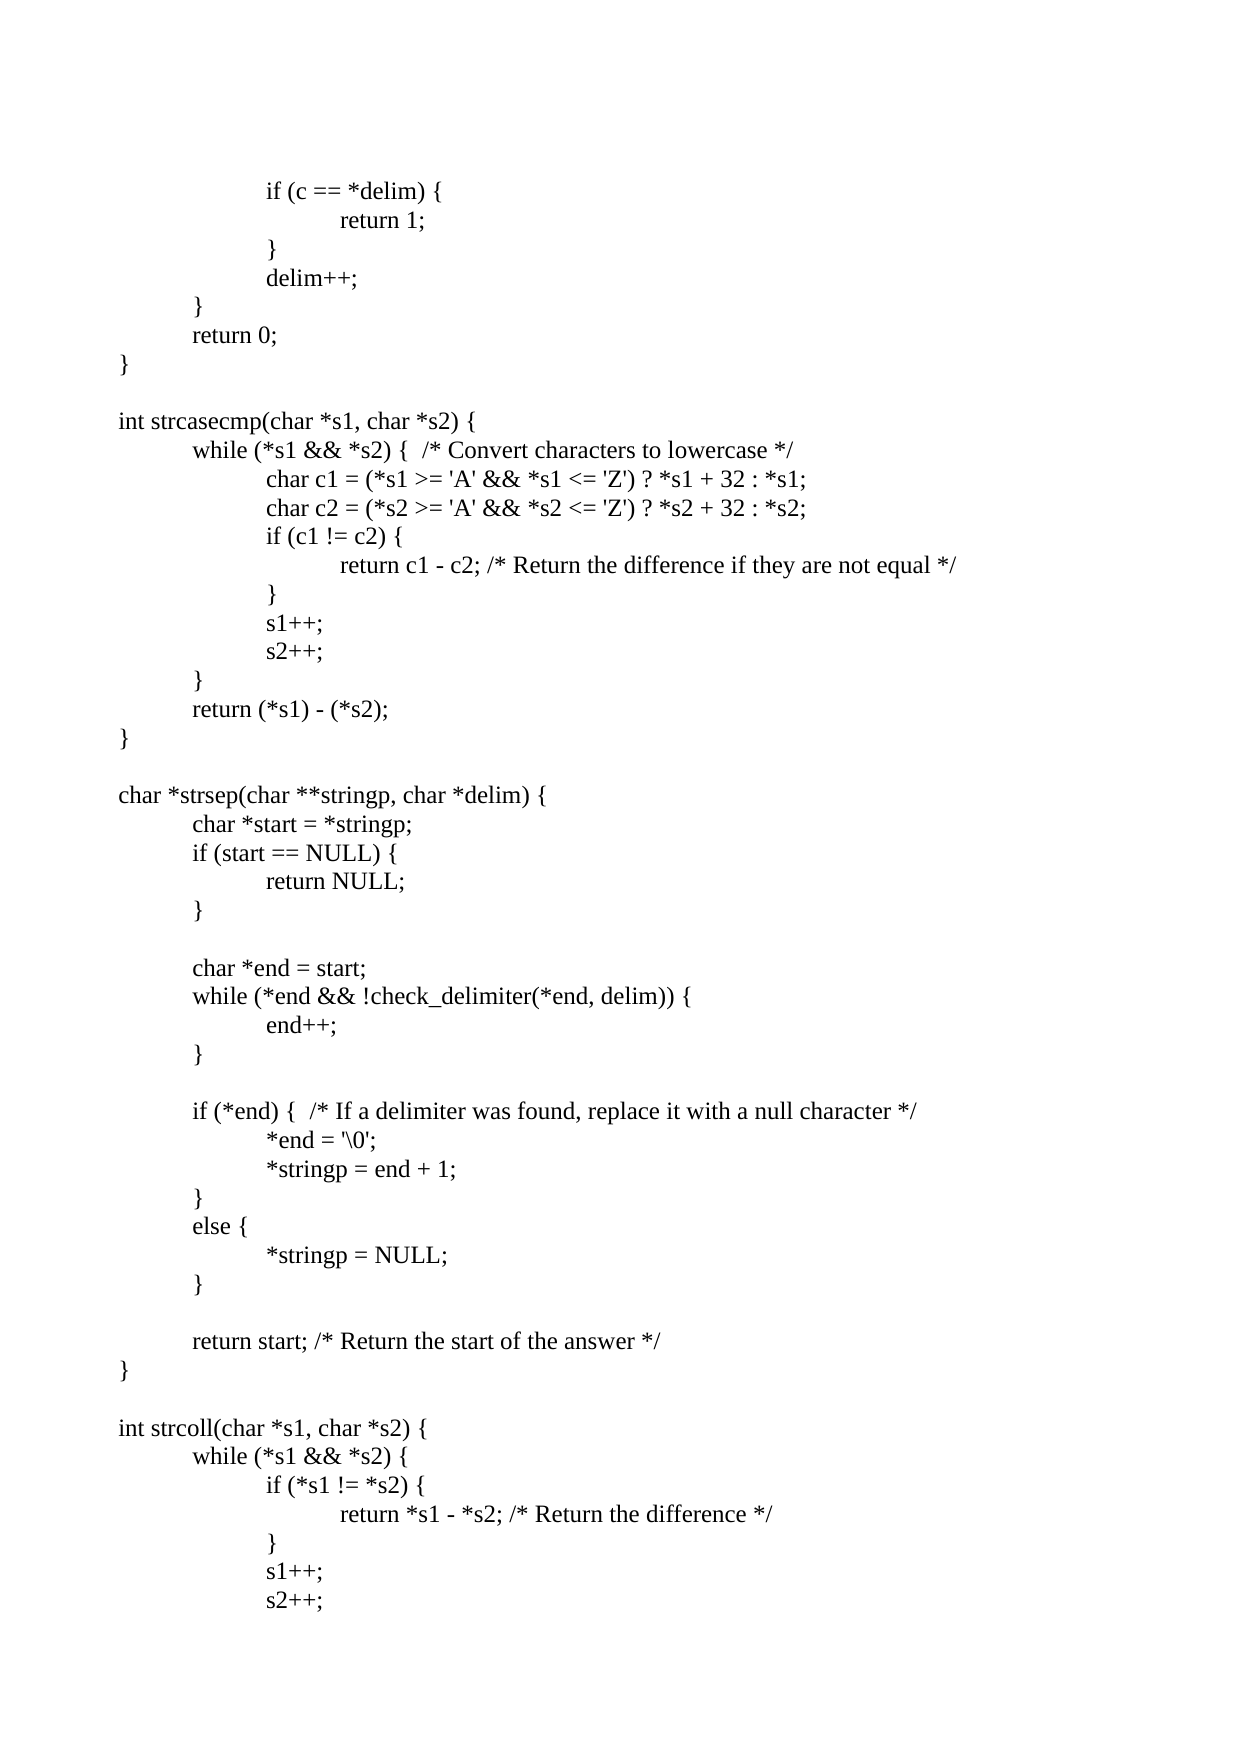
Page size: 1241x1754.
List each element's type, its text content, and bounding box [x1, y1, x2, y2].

text } [118, 1355, 1122, 1384]
text *stringp = NULL; [118, 1240, 1122, 1269]
text s2++; [118, 636, 1122, 665]
text if (*end) { /* If a delimiter was found, replace it with a null character */ [118, 1096, 1122, 1125]
text } [118, 291, 1122, 320]
text while (*end && !check_delimiter(*end, delim)) { [118, 981, 1122, 1010]
text s2++; [118, 1585, 1122, 1614]
text *stringp = end + 1; [118, 1154, 1122, 1183]
text char *start = *stringp; [118, 809, 1122, 838]
text int strcasecmp(char *s1, char *s2) { [118, 406, 1122, 435]
text char *end = start; [118, 953, 1122, 981]
text char c2 = (*s2 >= 'A' && *s2 <= 'Z') ? *s2 + 32 : *s2; [118, 493, 1122, 521]
text else { [118, 1211, 1122, 1240]
text return c1 - c2; /* Return the difference if they are not equal */ [118, 550, 1122, 579]
text if (*s1 != *s2) { [118, 1470, 1122, 1499]
text s1++; [118, 1556, 1122, 1585]
text return (*s1) - (*s2); [118, 694, 1122, 723]
text } [118, 1269, 1122, 1298]
text } [118, 1528, 1122, 1556]
text return *s1 - *s2; /* Return the difference */ [118, 1499, 1122, 1528]
text return 1; [118, 205, 1122, 234]
text delim++; [118, 263, 1122, 291]
text int strcoll(char *s1, char *s2) { [118, 1413, 1122, 1441]
text if (c1 != c2) { [118, 521, 1122, 550]
text } [118, 1183, 1122, 1211]
text s1++; [118, 608, 1122, 636]
text } [118, 895, 1122, 924]
text } [118, 1039, 1122, 1068]
text *end = '\0'; [118, 1125, 1122, 1154]
text return start; /* Return the start of the answer */ [118, 1326, 1122, 1355]
text while (*s1 && *s2) { [118, 1441, 1122, 1470]
text return NULL; [118, 866, 1122, 895]
text if (start == NULL) { [118, 838, 1122, 866]
text } [118, 665, 1122, 694]
text while (*s1 && *s2) { /* Convert characters to lowercase */ [118, 435, 1122, 464]
text } [118, 579, 1122, 608]
text char c1 = (*s1 >= 'A' && *s1 <= 'Z') ? *s1 + 32 : *s1; [118, 464, 1122, 493]
text end++; [118, 1010, 1122, 1039]
text return 0; [118, 320, 1122, 349]
text } [118, 234, 1122, 263]
text } [118, 723, 1122, 751]
text char *strsep(char **stringp, char *delim) { [118, 780, 1122, 809]
text if (c == *delim) { [118, 176, 1122, 205]
text } [118, 349, 1122, 378]
